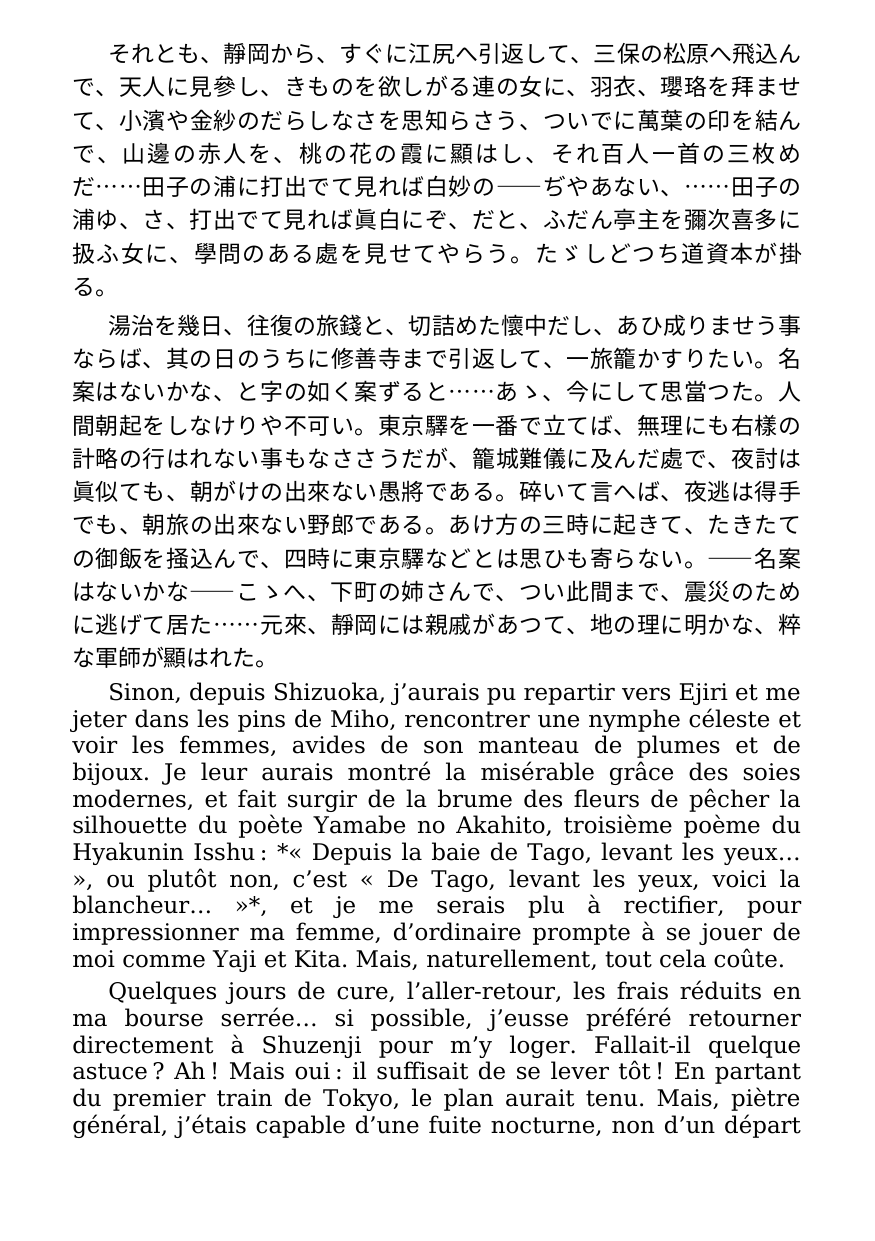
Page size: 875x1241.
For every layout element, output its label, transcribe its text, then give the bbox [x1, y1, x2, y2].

text それとも、靜岡から、すぐに江尻へ引返して、三保の松原へ飛込んで、天人に見參し、きものを欲しがる連の女に、羽衣、瓔珞を拜ませて、小濱や金紗のだらしなさを思知らさう、ついでに萬葉の印を結んで、山邊の赤人を、桃の花の霞に顯はし、それ百人一首の三枚めだ……田子の浦に打出でて見れば白妙の――ぢやあない、……田子の浦ゆ、さ、打出でて見れば眞白にぞ、だと、ふだん亭主を彌次喜多に扱ふ女に、學問のある處を見せてやらう。たゞしどつち道資本が掛る。 [72, 36, 802, 302]
text Sinon, depuis Shizuoka, j’aurais pu repartir vers Ejiri et me jeter dans les pins de Miho, rencontrer une nymphe céleste et voir les femmes, avides de son manteau de plumes et de bijoux. Je leur aurais montré la misérable grâce des soies modernes, et fait surgir de la brume des fleurs de pêcher la silhouette du poète Yamabe no Akahito, troisième poème du Hyakunin Isshu : *« Depuis la baie de Tago, levant les yeux… », ou plutôt non, c’est « De Tago, levant les yeux, voici la blancheur… »*, et je me serais plu à rectifier, pour impressionner ma femme, d’ordinaire prompte à se jouer de moi comme Yaji et Kita. Mais, naturellement, tout cela coûte. [72, 679, 802, 973]
text 湯治を幾日、往復の旅錢と、切詰めた懷中だし、あひ成りませう事ならば、其の日のうちに修善寺まで引返して、一旅籠かすりたい。名案はないかな、と字の如く案ずると……あゝ、今にして思當つた。人間朝起をしなけりや不可い。東京驛を一番で立てば、無理にも右樣の計略の行はれない事もなささうだが、籠城難儀に及んだ處で、夜討は眞似ても、朝がけの出來ない愚將である。碎いて言へば、夜逃は得手でも、朝旅の出來ない野郎である。あけ方の三時に起きて、たきたての御飯を掻込んで、四時に東京驛などとは思ひも寄らない。――名案はないかな――こゝへ、下町の姉さんで、つい此間まで、震災のために逃げて居た……元來、靜岡には親戚があつて、地の理に明かな、粹な軍師が顯はれた。 [72, 308, 802, 673]
text Quelques jours de cure, l’aller-retour, les frais réduits en ma bourse serrée… si possible, j’eusse préféré retourner directement à Shuzenji pour m’y loger. Fallait-il quelque astuce ? Ah ! Mais oui : il suffisait de se lever tôt ! En partant du premier train de Tokyo, le plan aurait tenu. Mais, piètre général, j’étais capable d’une fuite nocturne, non d’un départ [72, 978, 802, 1138]
